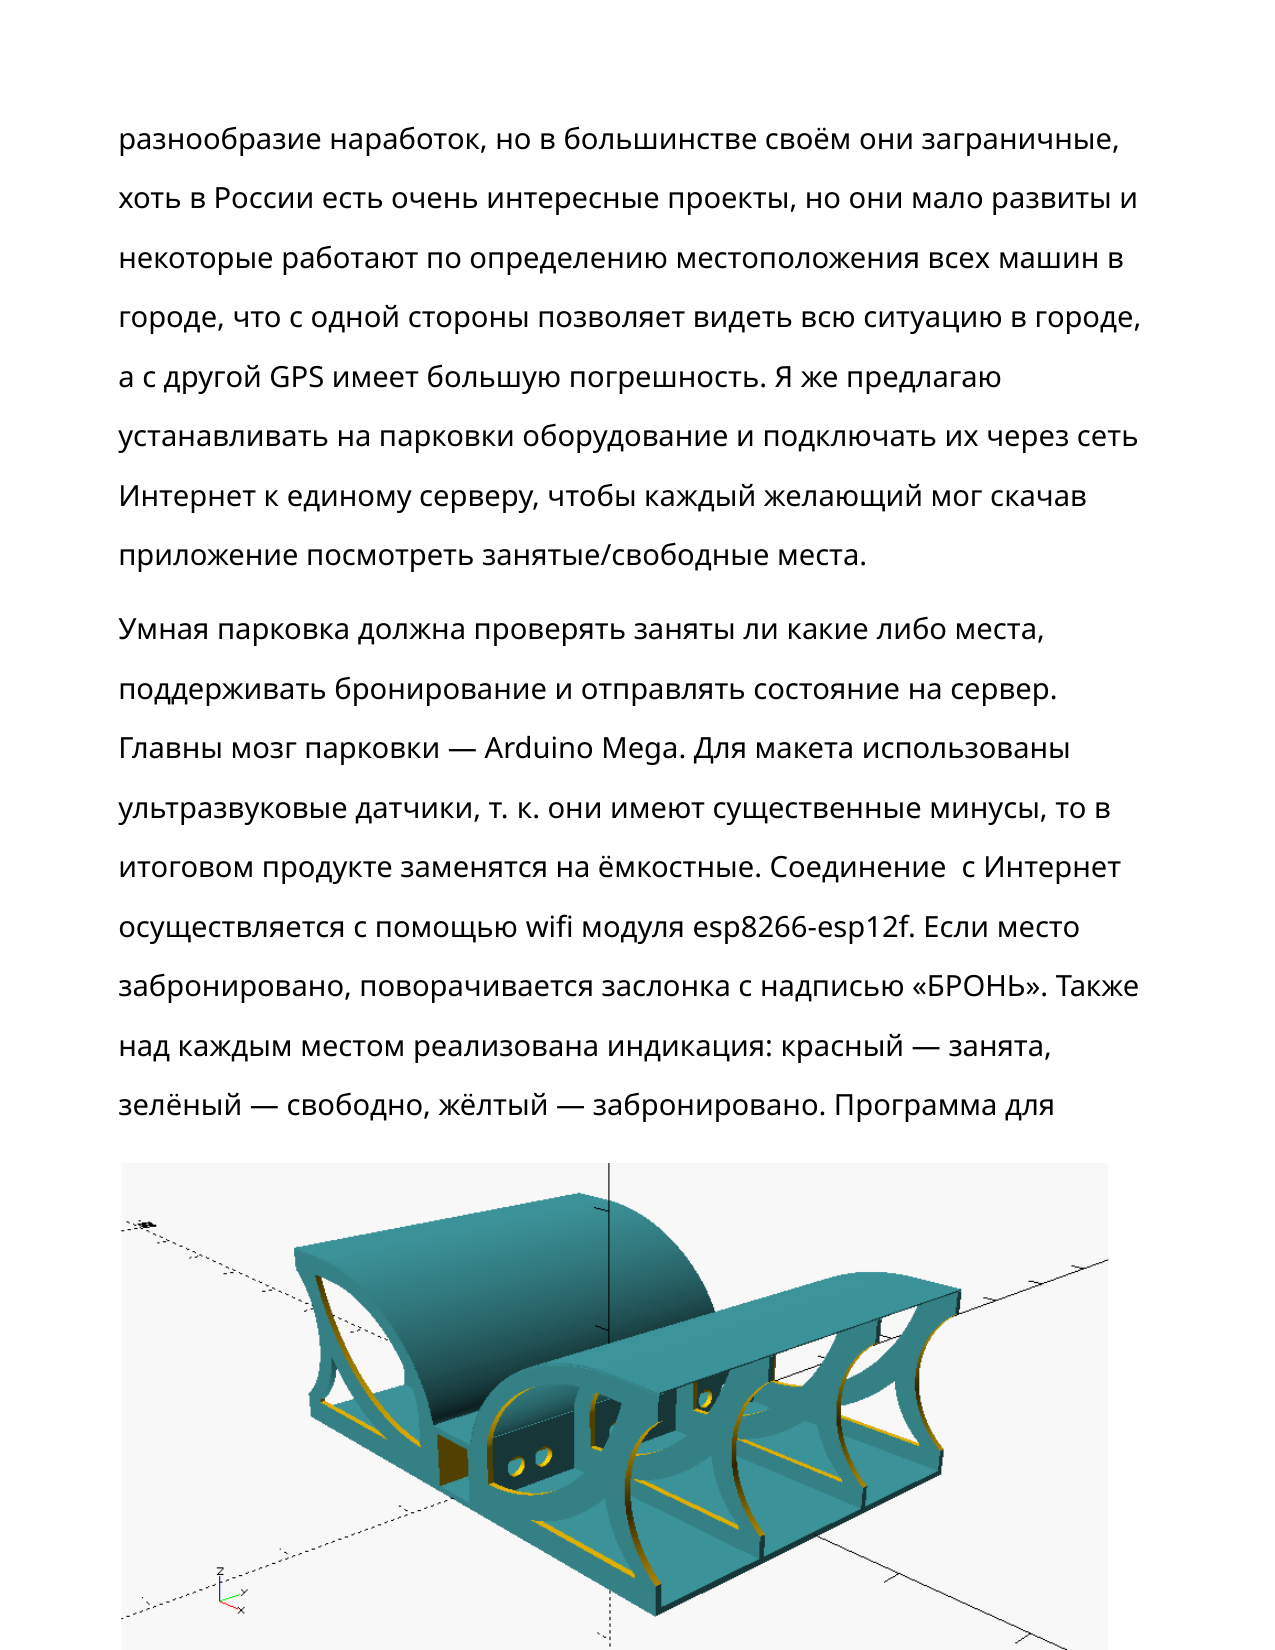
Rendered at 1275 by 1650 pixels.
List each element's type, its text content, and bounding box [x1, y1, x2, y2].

text разнообразие наработок, но в большинстве своём они заграничные, хоть в России есть очень интересные проекты, но они мало развиты и некоторые работают по определению местоположения всех машин в городе, что с одной стороны позволяет видеть всю ситуацию в городе, а с другой GPS имеет большую погрешность. Я же предлагаю устанавливать на парковки оборудование и подключать их через сеть Интернет к единому серверу, чтобы каждый желающий мог скачав приложение посмотреть занятые/свободные места. [118, 118, 1157, 574]
picture [121, 1163, 1109, 1650]
text Умная парковка должна проверять заняты ли какие либо места, поддерживать бронирование и отправлять состояние на сервер. Главны мозг парковки — Arduino Mega. Для макета использованы ультразвуковые датчики, т. к. они имеют существенные минусы, то в итоговом продукте заменятся на ёмкостные. Соединение с Интернет осуществляется с помощью wifi модуля esp8266-esp12f. Если место забронировано, поворачивается заслонка с надписью «БРОНЬ». Также над каждым местом реализована индикация: красный — занята, зелёный — свободно, жёлтый — забронировано. Программа для [118, 608, 1157, 1124]
